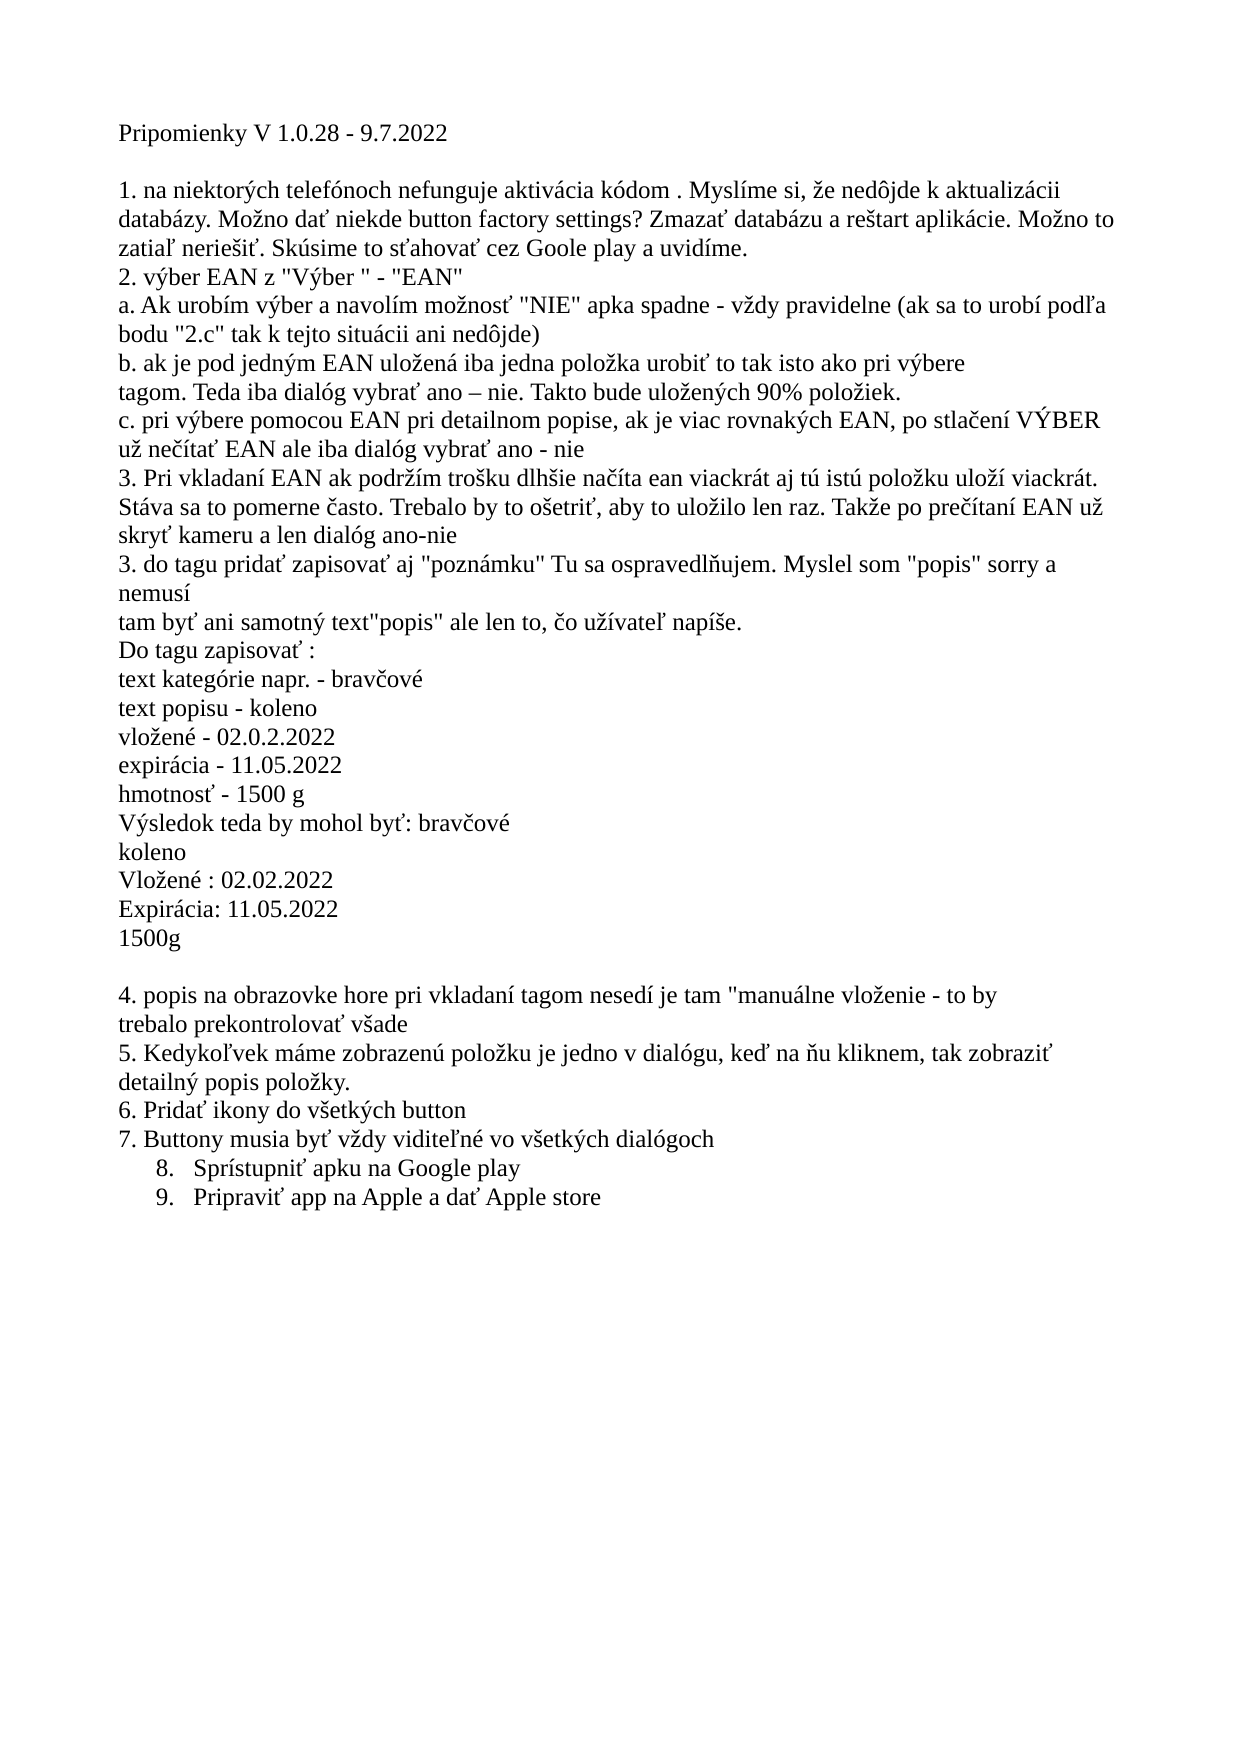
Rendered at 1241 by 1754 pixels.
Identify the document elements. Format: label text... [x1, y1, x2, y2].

text Expirácia: 11.05.2022 [118, 894, 1122, 923]
text 6. Pridať ikony do všetkých button [118, 1096, 1122, 1124]
text 5. Kedykoľvek máme zobrazenú položku je jedno v dialógu, keď na ňu kliknem, tak zobraziť [118, 1038, 1122, 1067]
text Stáva sa to pomerne často. Trebalo by to ošetriť, aby to uložilo len raz. Takže po prečítaní EAN už skryť kameru a len dialóg ano-nie [118, 492, 1122, 549]
text c. pri výbere pomocou EAN pri detailnom popise, ak je viac rovnakých EAN, po stlačení VÝBER už nečítať EAN ale iba dialóg vybrať ano - nie [118, 406, 1122, 463]
text vložené - 02.0.2.2022 [118, 722, 1122, 751]
text 1. na niektorých telefónoch nefunguje aktivácia kódom . Myslíme si, že nedôjde k aktualizácii [118, 176, 1122, 204]
text 3. do tagu pridať zapisovať aj "poznámku" Tu sa ospravedlňujem. Myslel som "popis" sorry a nemusí [118, 549, 1122, 607]
text Do tagu zapisovať : [118, 636, 1122, 664]
text bodu "2.c" tak k tejto situácii ani nedôjde) [118, 319, 1122, 348]
list Sprístupniť apku na Google play [156, 1153, 1122, 1182]
list Pripraviť app na Apple a dať Apple store [156, 1182, 1122, 1211]
text 1500g [118, 923, 1122, 952]
text 4. popis na obrazovke hore pri vkladaní tagom nesedí je tam "manuálne vloženie - to by [118, 981, 1122, 1009]
text trebalo prekontrolovať všade [118, 1009, 1122, 1038]
text 3. Pri vkladaní EAN ak podržím trošku dlhšie načíta ean viackrát aj tú istú položku uloží viackrát. [118, 463, 1122, 492]
text Pripomienky V 1.0.28 - 9.7.2022 [118, 118, 1122, 147]
text text kategórie napr. - bravčové [118, 664, 1122, 693]
text Výsledok teda by mohol byť: bravčové [118, 808, 1122, 837]
text expirácia - 11.05.2022 [118, 751, 1122, 779]
text text popisu - koleno [118, 693, 1122, 722]
text a. Ak urobím výber a navolím možnosť "NIE" apka spadne - vždy pravidelne (ak sa to urobí podľa [118, 291, 1122, 319]
text b. ak je pod jedným EAN uložená iba jedna položka urobiť to tak isto ako pri výbere [118, 348, 1122, 377]
text koleno [118, 837, 1122, 866]
text tam byť ani samotný text"popis" ale len to, čo užívateľ napíše. [118, 607, 1122, 636]
text Vložené : 02.02.2022 [118, 866, 1122, 894]
text databázy. Možno dať niekde button factory settings? Zmazať databázu a reštart aplikácie. Možno to zatiaľ neriešiť. Skúsime to sťahovať cez Goole play a uvidíme. [118, 204, 1122, 262]
text tagom. Teda iba dialóg vybrať ano – nie. Takto bude uložených 90% položiek. [118, 377, 1122, 406]
text detailný popis položky. [118, 1067, 1122, 1096]
text 2. výber EAN z "Výber " - "EAN" [118, 262, 1122, 291]
text 7. Buttony musia byť vždy viditeľné vo všetkých dialógoch [118, 1124, 1122, 1153]
text hmotnosť - 1500 g [118, 779, 1122, 808]
